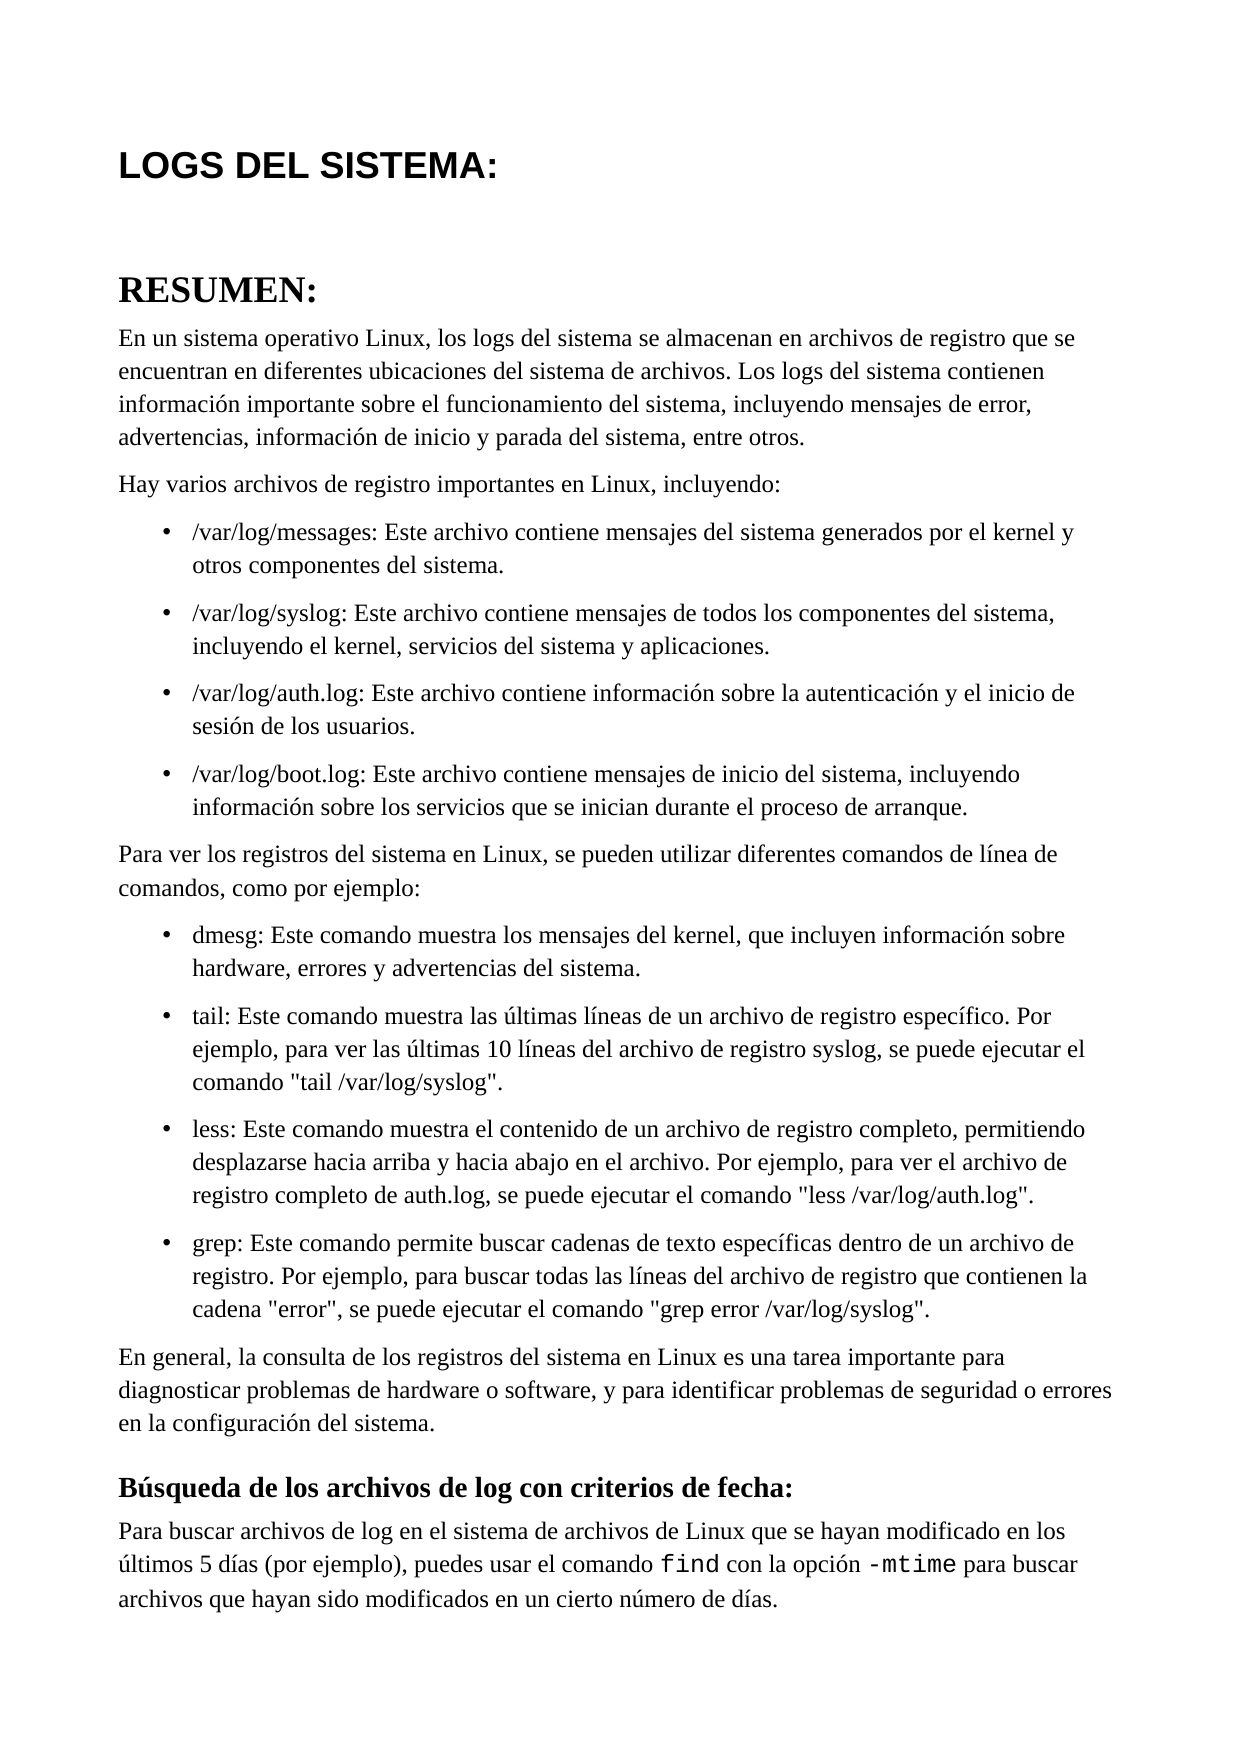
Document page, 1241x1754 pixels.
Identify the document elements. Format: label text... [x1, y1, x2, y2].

text En un sistema operativo Linux, los logs del sistema se almacenan en archivos de registro que se encuentran en diferentes ubicaciones del sistema de archivos. Los logs del sistema contienen información importante sobre el funcionamiento del sistema, incluyendo mensajes de error, advertencias, información de inicio y parada del sistema, entre otros. [118, 323, 1122, 451]
text Para buscar archivos de log en el sistema de archivos de Linux que se hayan modificado en los últimos 5 días (por ejemplo), puedes usar el comando find con la opción -mtime para buscar archivos que hayan sido modificados en un cierto número de días. [118, 1516, 1122, 1613]
subtitle RESUMEN: [118, 267, 1122, 310]
list /var/log/auth.log: Este archivo contiene información sobre la autenticación y el inicio de sesión de los usuarios. [162, 678, 1122, 740]
list dmesg: Este comando muestra los mensajes del kernel, que incluyen información sobre hardware, errores y advertencias del sistema. [162, 920, 1122, 982]
list /var/log/syslog: Este archivo contiene mensajes de todos los componentes del sistema, incluyendo el kernel, servicios del sistema y aplicaciones. [162, 598, 1122, 659]
text Hay varios archivos de registro importantes en Linux, incluyendo: [118, 469, 1122, 498]
list less: Este comando muestra el contenido de un archivo de registro completo, permitiendo desplazarse hacia arriba y hacia abajo en el archivo. Por ejemplo, para ver el archivo de registro completo de auth.log, se puede ejecutar el comando "less /var/log/auth.log". [162, 1114, 1122, 1209]
text Para ver los registros del sistema en Linux, se pueden utilizar diferentes comandos de línea de comandos, como por ejemplo: [118, 839, 1122, 901]
subtitle LOGS DEL SISTEMA: [118, 143, 1122, 186]
text En general, la consulta de los registros del sistema en Linux es una tarea importante para diagnosticar problemas de hardware o software, y para identificar problemas de seguridad o errores en la configuración del sistema. [118, 1342, 1122, 1437]
list tail: Este comando muestra las últimas líneas de un archivo de registro específico. Por ejemplo, para ver las últimas 10 líneas del archivo de registro syslog, se puede ejecutar el comando "tail /var/log/syslog". [162, 1001, 1122, 1096]
list grep: Este comando permite buscar cadenas de texto específicas dentro de un archivo de registro. Por ejemplo, para buscar todas las líneas del archivo de registro que contienen la cadena "error", se puede ejecutar el comando "grep error /var/log/syslog". [162, 1228, 1122, 1323]
list /var/log/boot.log: Este archivo contiene mensajes de inicio del sistema, incluyendo información sobre los servicios que se inician durante el proceso de arranque. [162, 759, 1122, 821]
list /var/log/messages: Este archivo contiene mensajes del sistema generados por el kernel y otros componentes del sistema. [162, 517, 1122, 579]
subtitle Búsqueda de los archivos de log con criterios de fecha: [118, 1470, 1122, 1503]
